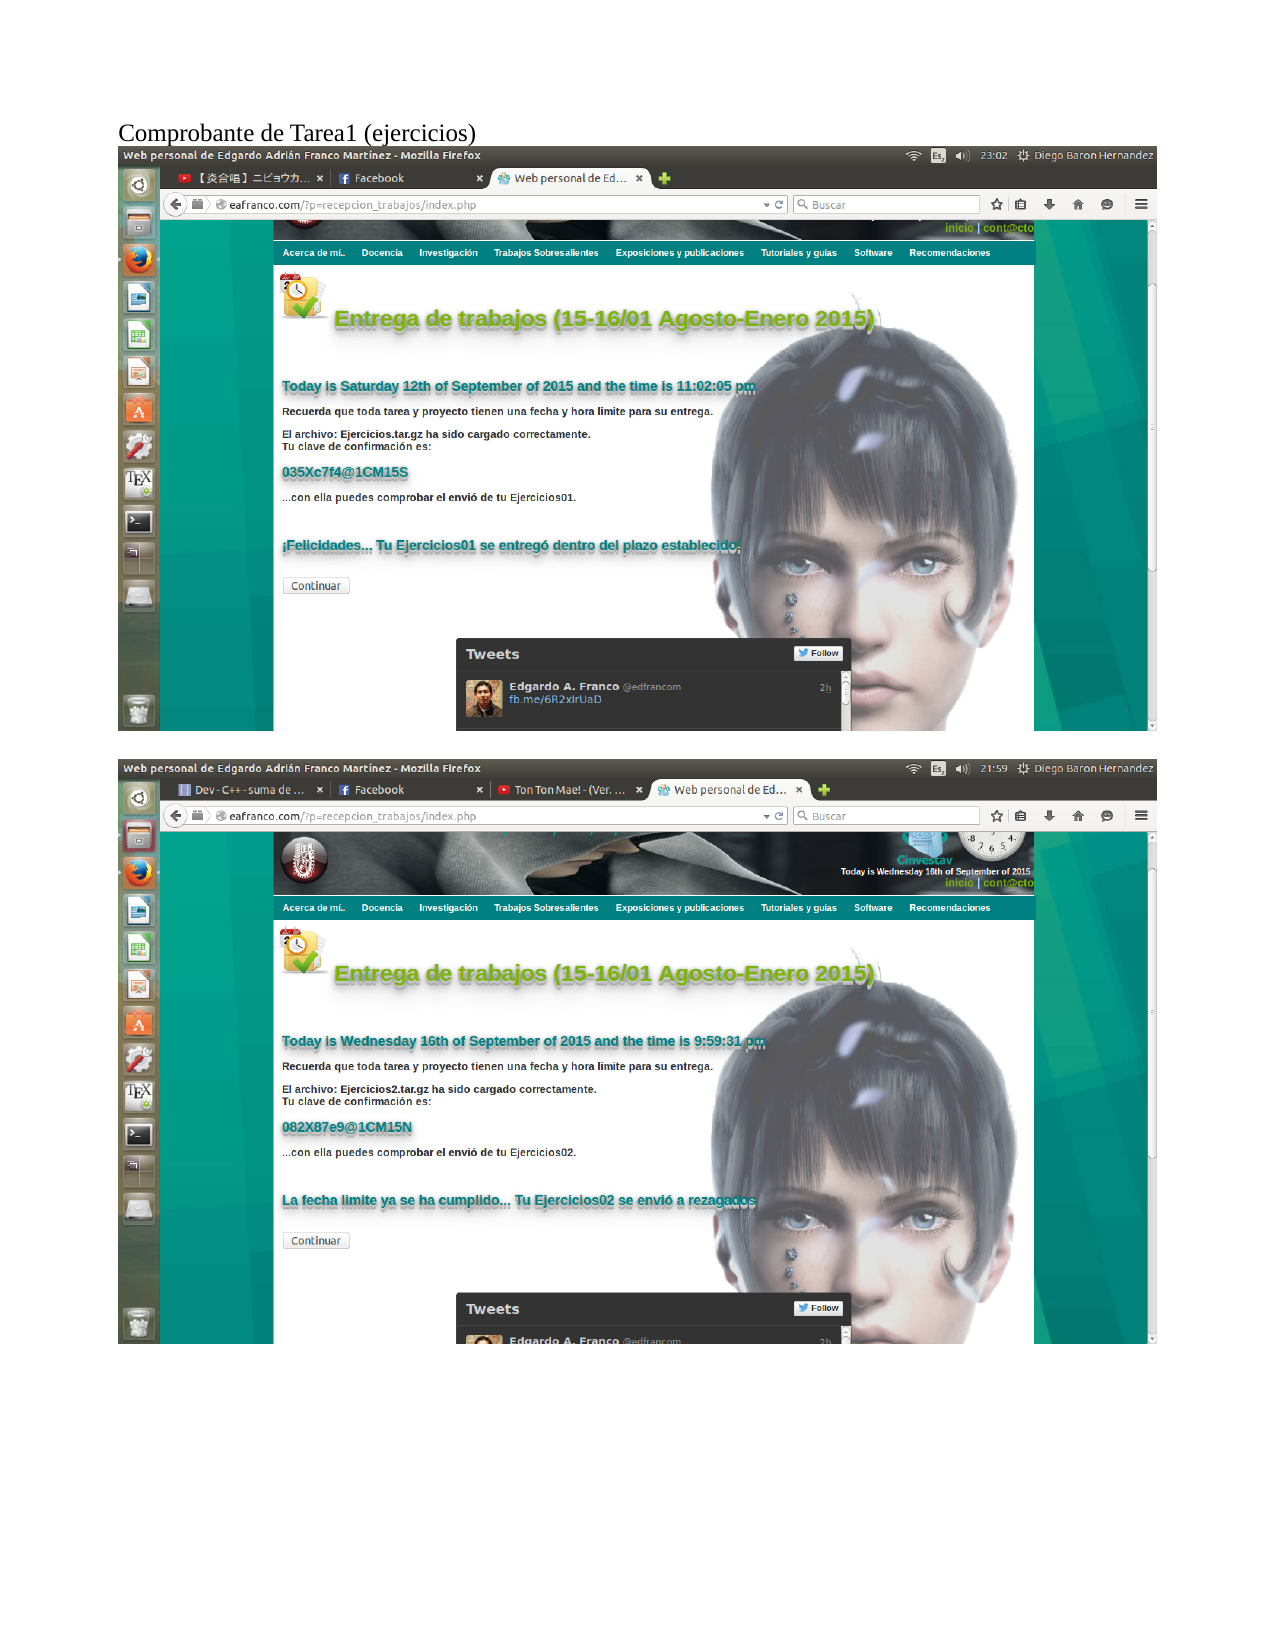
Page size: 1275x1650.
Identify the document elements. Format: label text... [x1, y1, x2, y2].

picture [118, 146, 1157, 731]
picture [118, 759, 1157, 1344]
text Comprobante de Tarea1 (ejercicios) [118, 118, 1157, 146]
